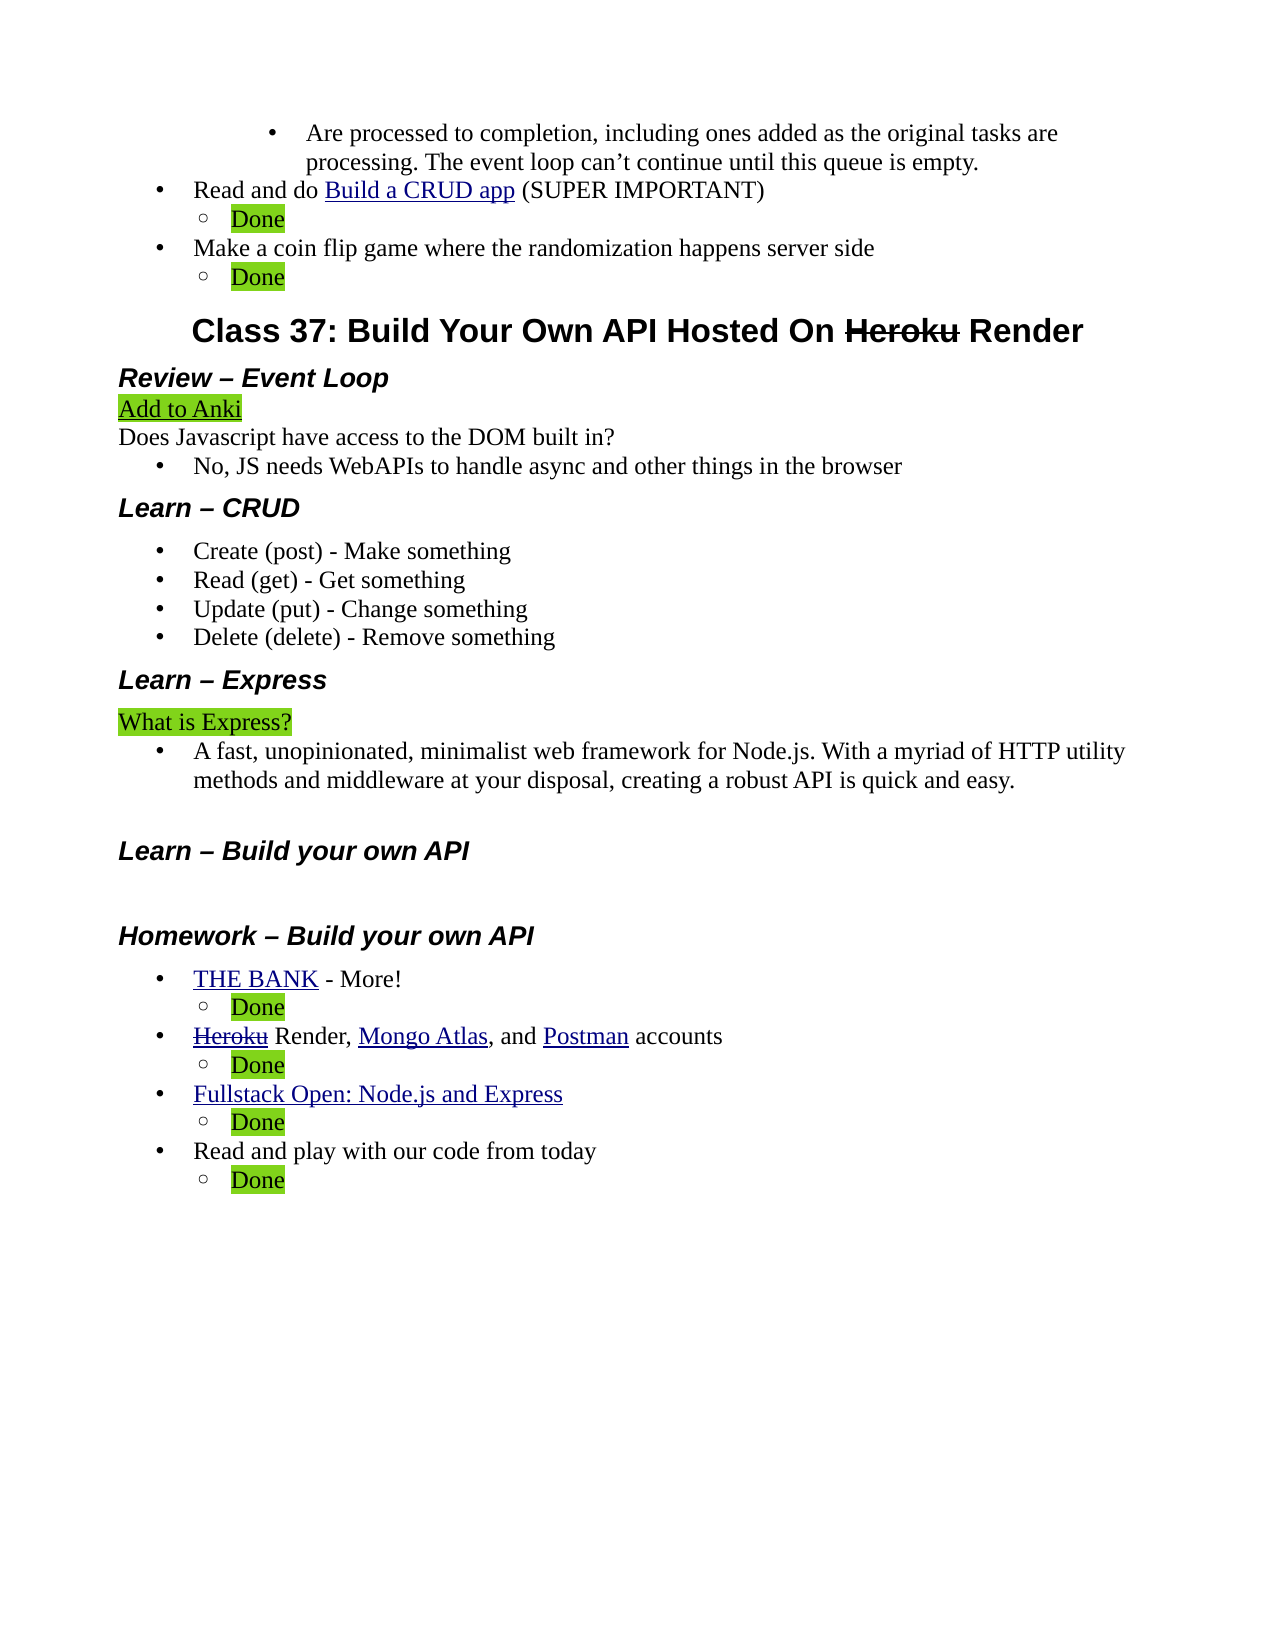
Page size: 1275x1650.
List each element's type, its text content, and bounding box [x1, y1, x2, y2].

list A fast, unopinionated, minimalist web framework for Node.js. With a myriad of HTTP utility methods and middleware at your disposal, creating a robust API is quick and easy. [156, 736, 1157, 794]
list Read (get) - Get something [156, 565, 1157, 594]
list Are processed to completion, including ones added as the original tasks are processing. The event loop can’t continue until this queue is empty. [268, 118, 1157, 176]
subtitle Learn – Build your own API [118, 835, 1157, 866]
list Done [193, 992, 1157, 1021]
list No, JS needs WebAPIs to handle async and other things in the browser [156, 451, 1157, 480]
subtitle Learn – CRUD [118, 492, 1157, 524]
list Done [193, 1050, 1157, 1079]
list Done [193, 262, 1157, 291]
list Done [193, 204, 1157, 233]
list Create (post) - Make something [156, 536, 1157, 565]
text What is Express? [118, 707, 1157, 736]
list Update (put) - Change something [156, 594, 1157, 622]
subtitle Class 37: Build Your Own API Hosted On Heroku Render [118, 311, 1157, 350]
list Heroku Render, Mongo Atlas, and Postman accounts [156, 1021, 1157, 1050]
list Fullstack Open: Node.js and Express [156, 1079, 1157, 1107]
subtitle Learn – Express [118, 664, 1157, 695]
text Add to Anki [118, 394, 1157, 422]
list Done [193, 1165, 1157, 1194]
list Done [193, 1107, 1157, 1136]
text Does Javascript have access to the DOM built in? [118, 422, 1157, 451]
list Read and play with our code from today [156, 1136, 1157, 1165]
list Make a coin flip game where the randomization happens server side [156, 233, 1157, 262]
list Read and do Build a CRUD app (SUPER IMPORTANT) [156, 176, 1157, 204]
list Delete (delete) - Remove something [156, 622, 1157, 651]
subtitle Homework – Build your own API [118, 920, 1157, 951]
list THE BANK - More! [156, 964, 1157, 992]
subtitle Review – Event Loop [118, 362, 1157, 394]
